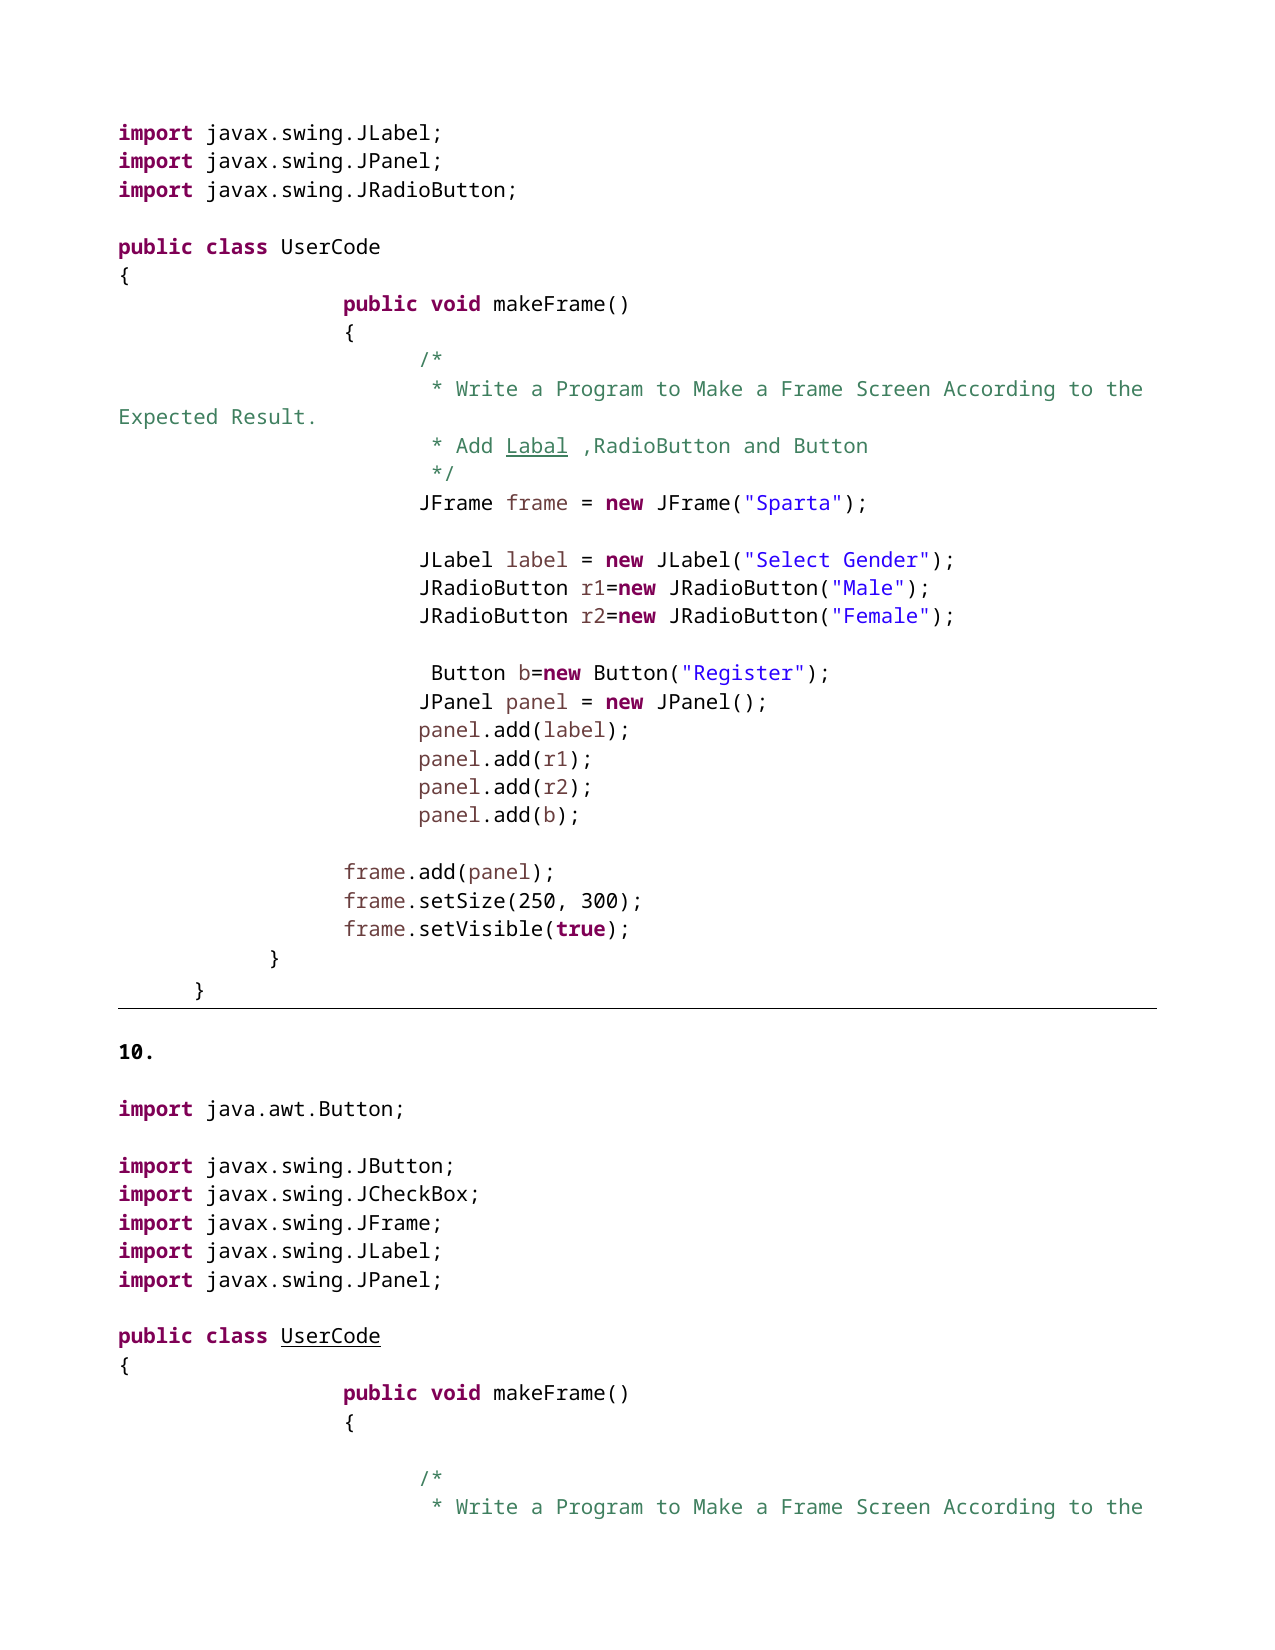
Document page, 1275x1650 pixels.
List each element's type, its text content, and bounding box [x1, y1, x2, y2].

text { [118, 317, 1157, 346]
text * Write a Program to Make a Frame Screen According to the [118, 1492, 1157, 1521]
text import java.awt.Button; [118, 1094, 1157, 1123]
text JFrame frame = new JFrame("Sparta"); [118, 488, 1157, 516]
text public class UserCode [118, 1322, 1157, 1350]
text frame.setVisible(true); [118, 914, 1157, 943]
text public class UserCode [118, 232, 1157, 260]
text * Add Labal ,RadioButton and Button [118, 431, 1157, 459]
text import javax.swing.JButton; [118, 1151, 1157, 1179]
text 10. [118, 1037, 1157, 1065]
text { [118, 260, 1157, 289]
text frame.add(panel); [118, 857, 1157, 886]
text panel.add(r2); [118, 772, 1157, 801]
text import javax.swing.JLabel; [118, 1236, 1157, 1265]
text panel.add(b); [118, 801, 1157, 829]
text frame.setSize(250, 300); [118, 886, 1157, 914]
text import javax.swing.JRadioButton; [118, 175, 1157, 203]
text /* [118, 1464, 1157, 1492]
text JRadioButton r2=new JRadioButton("Female"); [118, 602, 1157, 630]
text } [118, 943, 1157, 971]
text { [118, 1407, 1157, 1435]
text Button b=new Button("Register"); [118, 658, 1157, 687]
text import javax.swing.JPanel; [118, 147, 1157, 175]
text import javax.swing.JPanel; [118, 1265, 1157, 1293]
text JLabel label = new JLabel("Select Gender"); [118, 545, 1157, 573]
text import javax.swing.JCheckBox; [118, 1179, 1157, 1208]
text import javax.swing.JLabel; [118, 118, 1157, 147]
text import javax.swing.JFrame; [118, 1208, 1157, 1236]
text /* [118, 346, 1157, 374]
text public void makeFrame() [118, 1378, 1157, 1407]
text panel.add(r1); [118, 744, 1157, 772]
text panel.add(label); [118, 715, 1157, 744]
text JRadioButton r1=new JRadioButton("Male"); [118, 573, 1157, 602]
text { [118, 1350, 1157, 1378]
text * Write a Program to Make a Frame Screen According to the Expected Result. [118, 374, 1157, 431]
text JPanel panel = new JPanel(); [118, 687, 1157, 715]
text */ [118, 459, 1157, 488]
text public void makeFrame() [118, 289, 1157, 317]
text } [118, 971, 1157, 1008]
